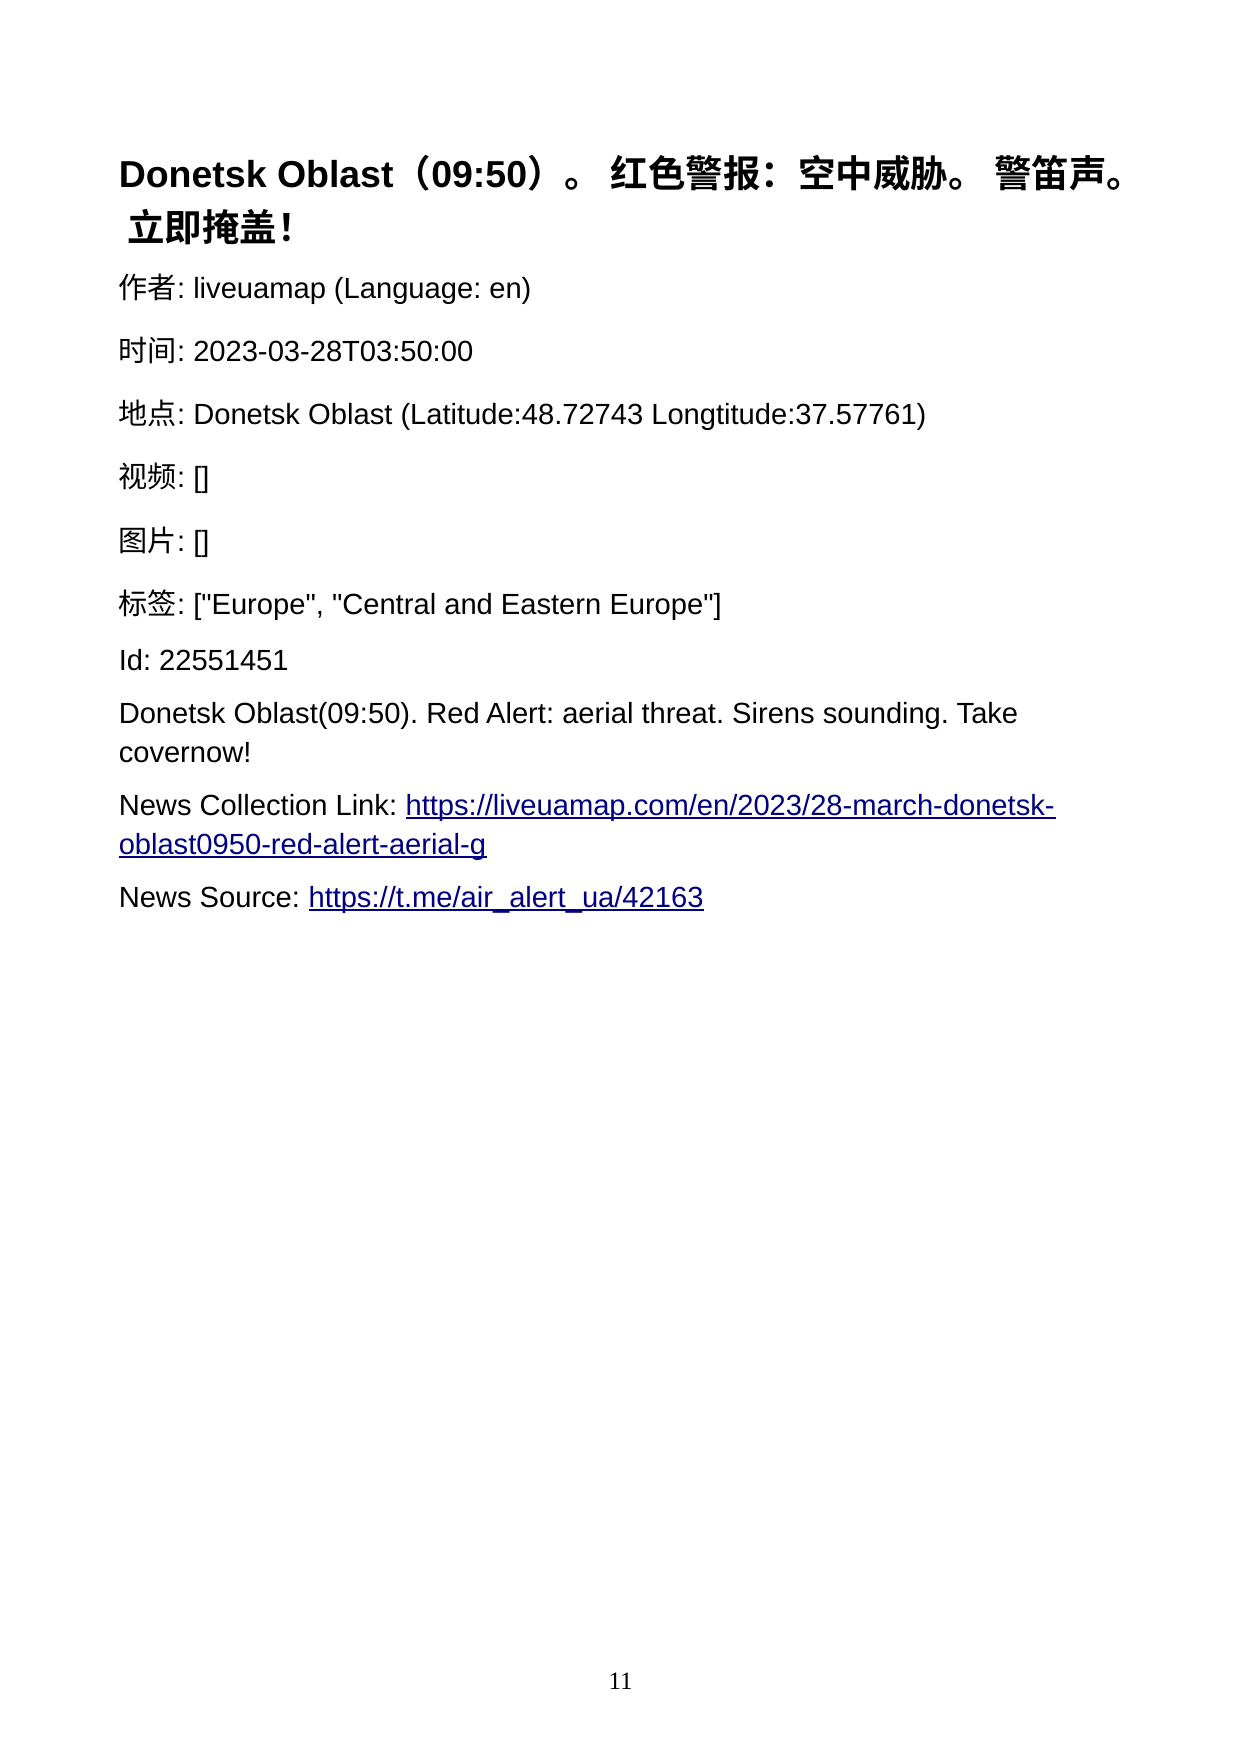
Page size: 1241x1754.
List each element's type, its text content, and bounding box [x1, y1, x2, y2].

text 标签: ["Europe", "Central and Eastern Europe"] [118, 580, 1122, 622]
text 视频: [] [118, 454, 1122, 496]
text News Collection Link: https://liveuamap.com/en/2023/28-march-donetsk-oblast0950-red-alert-aerial-g [118, 788, 1122, 860]
text Donetsk Oblast(09:50). Red Alert: aerial threat. Sirens sounding. Take covernow! [118, 696, 1122, 768]
text 地点: Donetsk Oblast (Latitude:48.72743 Longtitude:37.57761) [118, 391, 1122, 433]
subtitle Donetsk Oblast（09:50）。 红色警报：空中威胁。 警笛声。 立即掩盖！ [118, 143, 1122, 252]
text Id: 22551451 [118, 643, 1122, 677]
text 图片: [] [118, 517, 1122, 559]
text 时间: 2023-03-28T03:50:00 [118, 328, 1122, 370]
text 作者: liveuamap (Language: en) [118, 264, 1122, 307]
text News Source: https://t.me/air_alert_ua/42163 [118, 880, 1122, 913]
